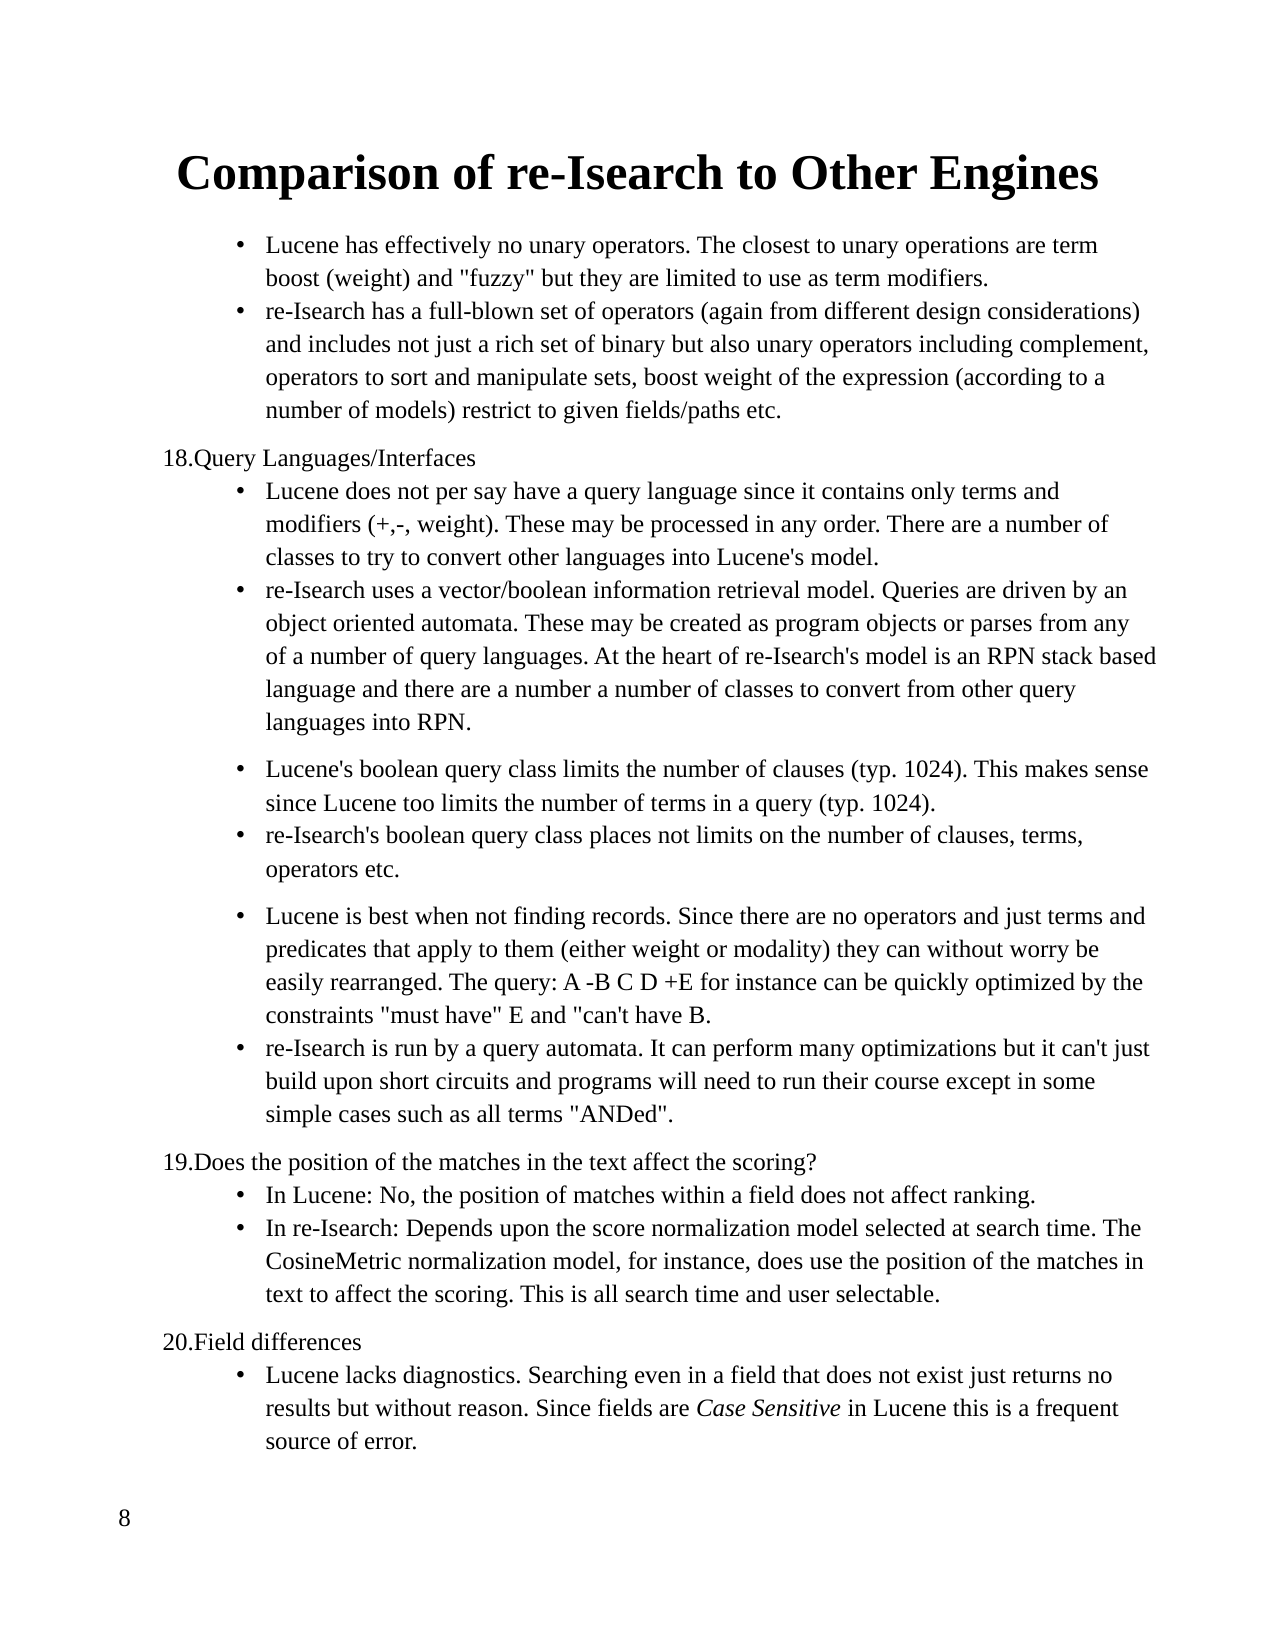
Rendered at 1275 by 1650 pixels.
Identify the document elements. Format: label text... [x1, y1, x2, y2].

list In re-Isearch: Depends upon the score normalization model selected at search time. The CosineMetric normalization model, for instance, does use the position of the matches in text to affect the scoring. This is all search time and user selectable. [236, 1213, 1157, 1308]
list Lucene is best when not finding records. Since there are no operators and just terms and predicates that apply to them (either weight or modality) they can without worry be easily rearranged. The query: A -B C D +E for instance can be quickly optimized by the constraints "must have" E and "can't have B. [236, 901, 1157, 1029]
list re-Isearch's boolean query class places not limits on the number of clauses, terms, operators etc. [236, 821, 1157, 882]
list Query Languages/Interfaces [162, 443, 1157, 472]
list Lucene's boolean query class limits the number of clauses (typ. 1024). This makes sense since Lucene too limits the number of terms in a query (typ. 1024). [236, 754, 1157, 816]
list Field differences [162, 1327, 1157, 1355]
list Lucene lacks diagnostics. Searching even in a field that does not exist just returns no results but without reason. Since fields are Case Sensitive in Lucene this is a frequent source of error. [236, 1360, 1157, 1454]
list re-Isearch uses a vector/boolean information retrieval model. Queries are driven by an object oriented automata. These may be created as program objects or parses from any of a number of query languages. At the heart of re-Isearch's model is an RPN stack based language and there are a number a number of classes to convert from other query languages into RPN. [236, 575, 1157, 736]
list re-Isearch has a full-blown set of operators (again from different design considerations) and includes not just a rich set of binary but also unary operators including complement, operators to sort and manipulate sets, boost weight of the expression (according to a number of models) restrict to given fields/paths etc. [236, 296, 1157, 424]
list Does the position of the matches in the text affect the scoring? [162, 1147, 1157, 1176]
list Lucene has effectively no unary operators. The closest to unary operations are term boost (weight) and "fuzzy" but they are limited to use as term modifiers. [236, 230, 1157, 292]
list In Lucene: No, the position of matches within a field does not affect ranking. [236, 1180, 1157, 1209]
list re-Isearch is run by a query automata. It can perform many optimizations but it can't just build upon short circuits and programs will need to run their course except in some simple cases such as all terms "ANDed". [236, 1033, 1157, 1128]
list Lucene does not per say have a query language since it contains only terms and modifiers (+,-, weight). These may be processed in any order. There are a number of classes to try to convert other languages into Lucene's model. [236, 476, 1157, 571]
